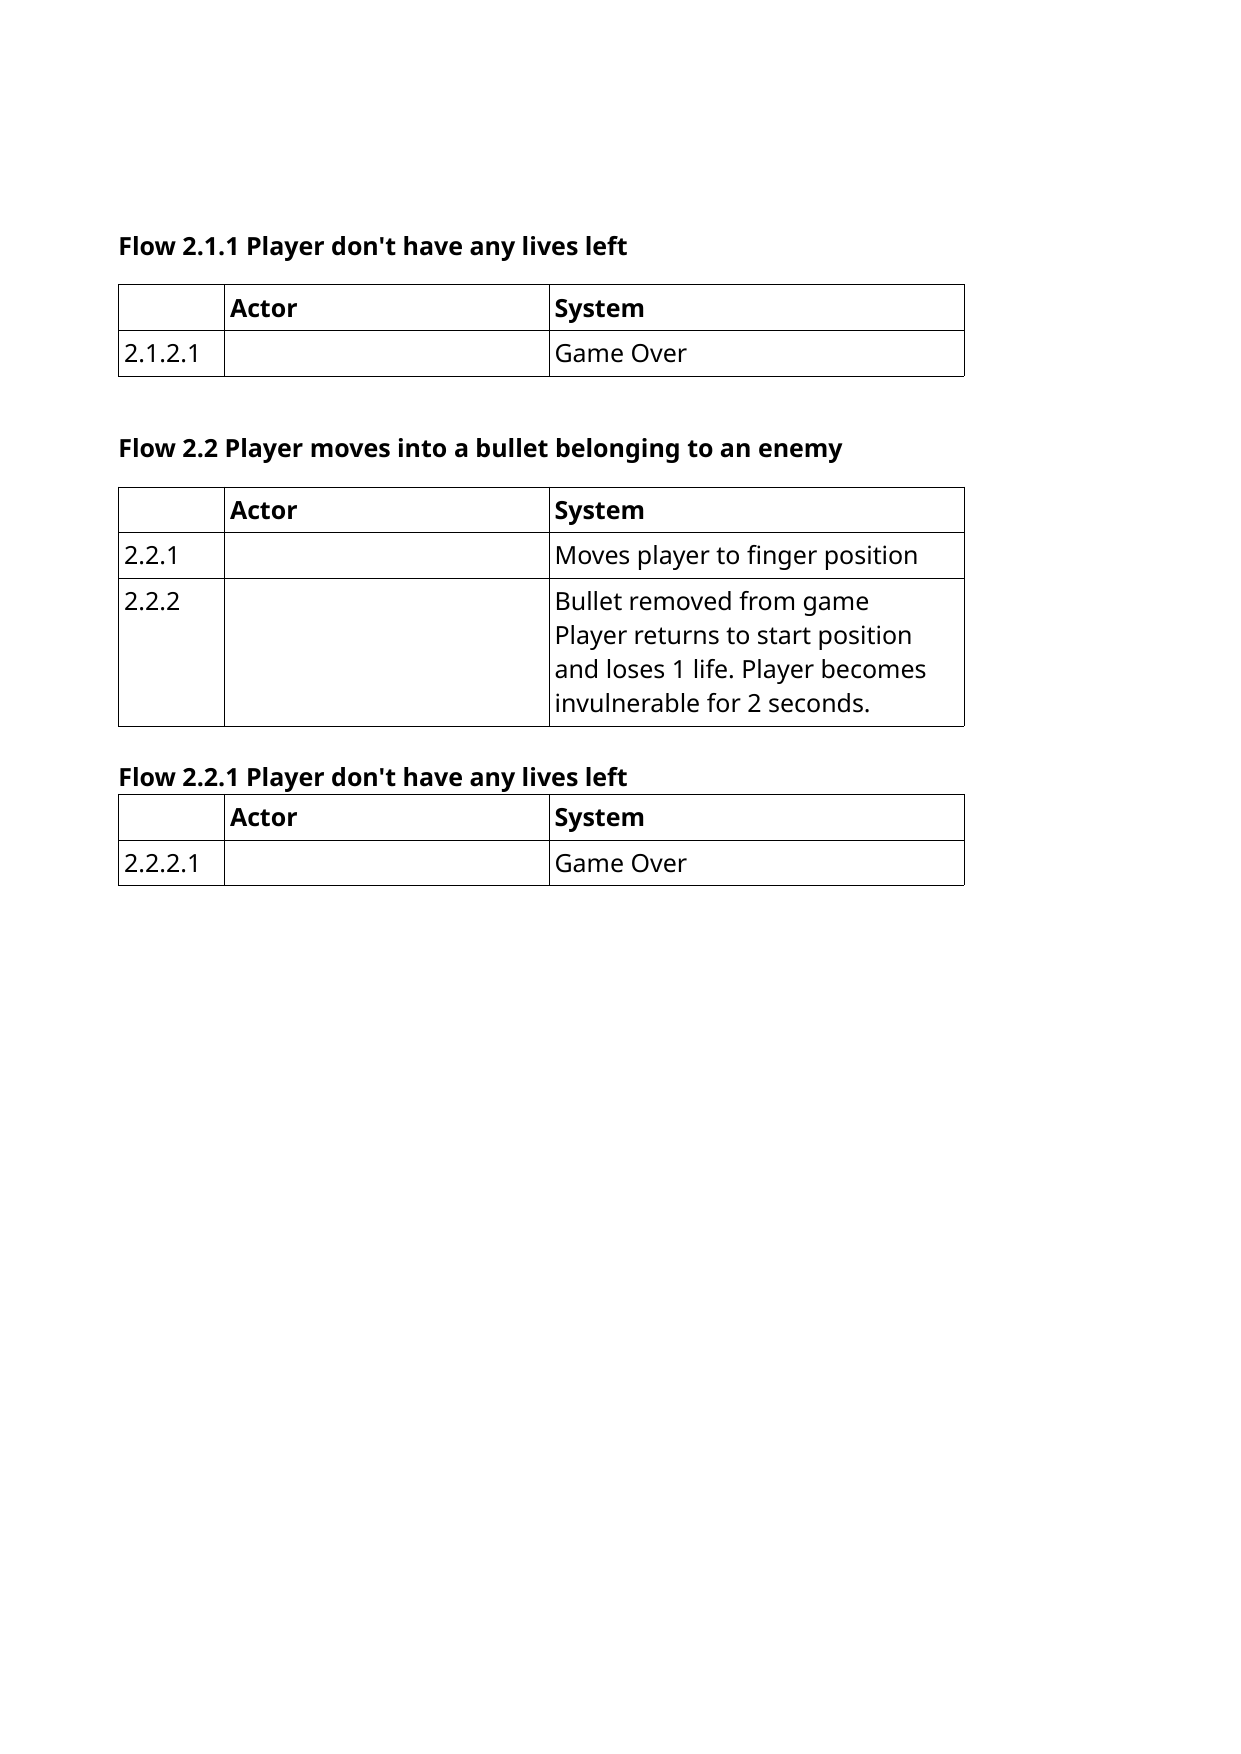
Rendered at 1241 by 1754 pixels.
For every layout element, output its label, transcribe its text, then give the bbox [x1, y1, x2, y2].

table_header Actor [225, 795, 549, 839]
table_cell Bullet removed from game Player returns to start position and loses 1 life. Player becomes invulnerable for 2 seconds. [550, 579, 964, 726]
table_cell 2.2.2 [119, 579, 224, 726]
text Flow 2.2 Player moves into a bullet belonging to an enemy [118, 431, 1122, 465]
table_header System [550, 488, 964, 532]
table_header [119, 285, 224, 330]
table_cell [225, 331, 549, 376]
table_header Actor [225, 488, 549, 532]
table_header System [550, 795, 964, 839]
table_cell [225, 841, 549, 885]
table_header [119, 795, 224, 839]
table_cell Game Over [550, 841, 964, 885]
text Flow 2.1.1 Player don't have any lives left [118, 229, 1122, 263]
table_cell 2.1.2.1 [119, 331, 224, 376]
table_header [119, 488, 224, 532]
text Flow 2.2.1 Player don't have any lives left [118, 760, 1122, 794]
table_cell [225, 533, 549, 578]
table_header System [550, 285, 964, 330]
table_cell Moves player to finger position [550, 533, 964, 578]
table_cell Game Over [550, 331, 964, 376]
table_cell 2.2.1 [119, 533, 224, 578]
table_header Actor [225, 285, 549, 330]
table_cell 2.2.2.1 [119, 841, 224, 885]
table_cell [225, 579, 549, 726]
